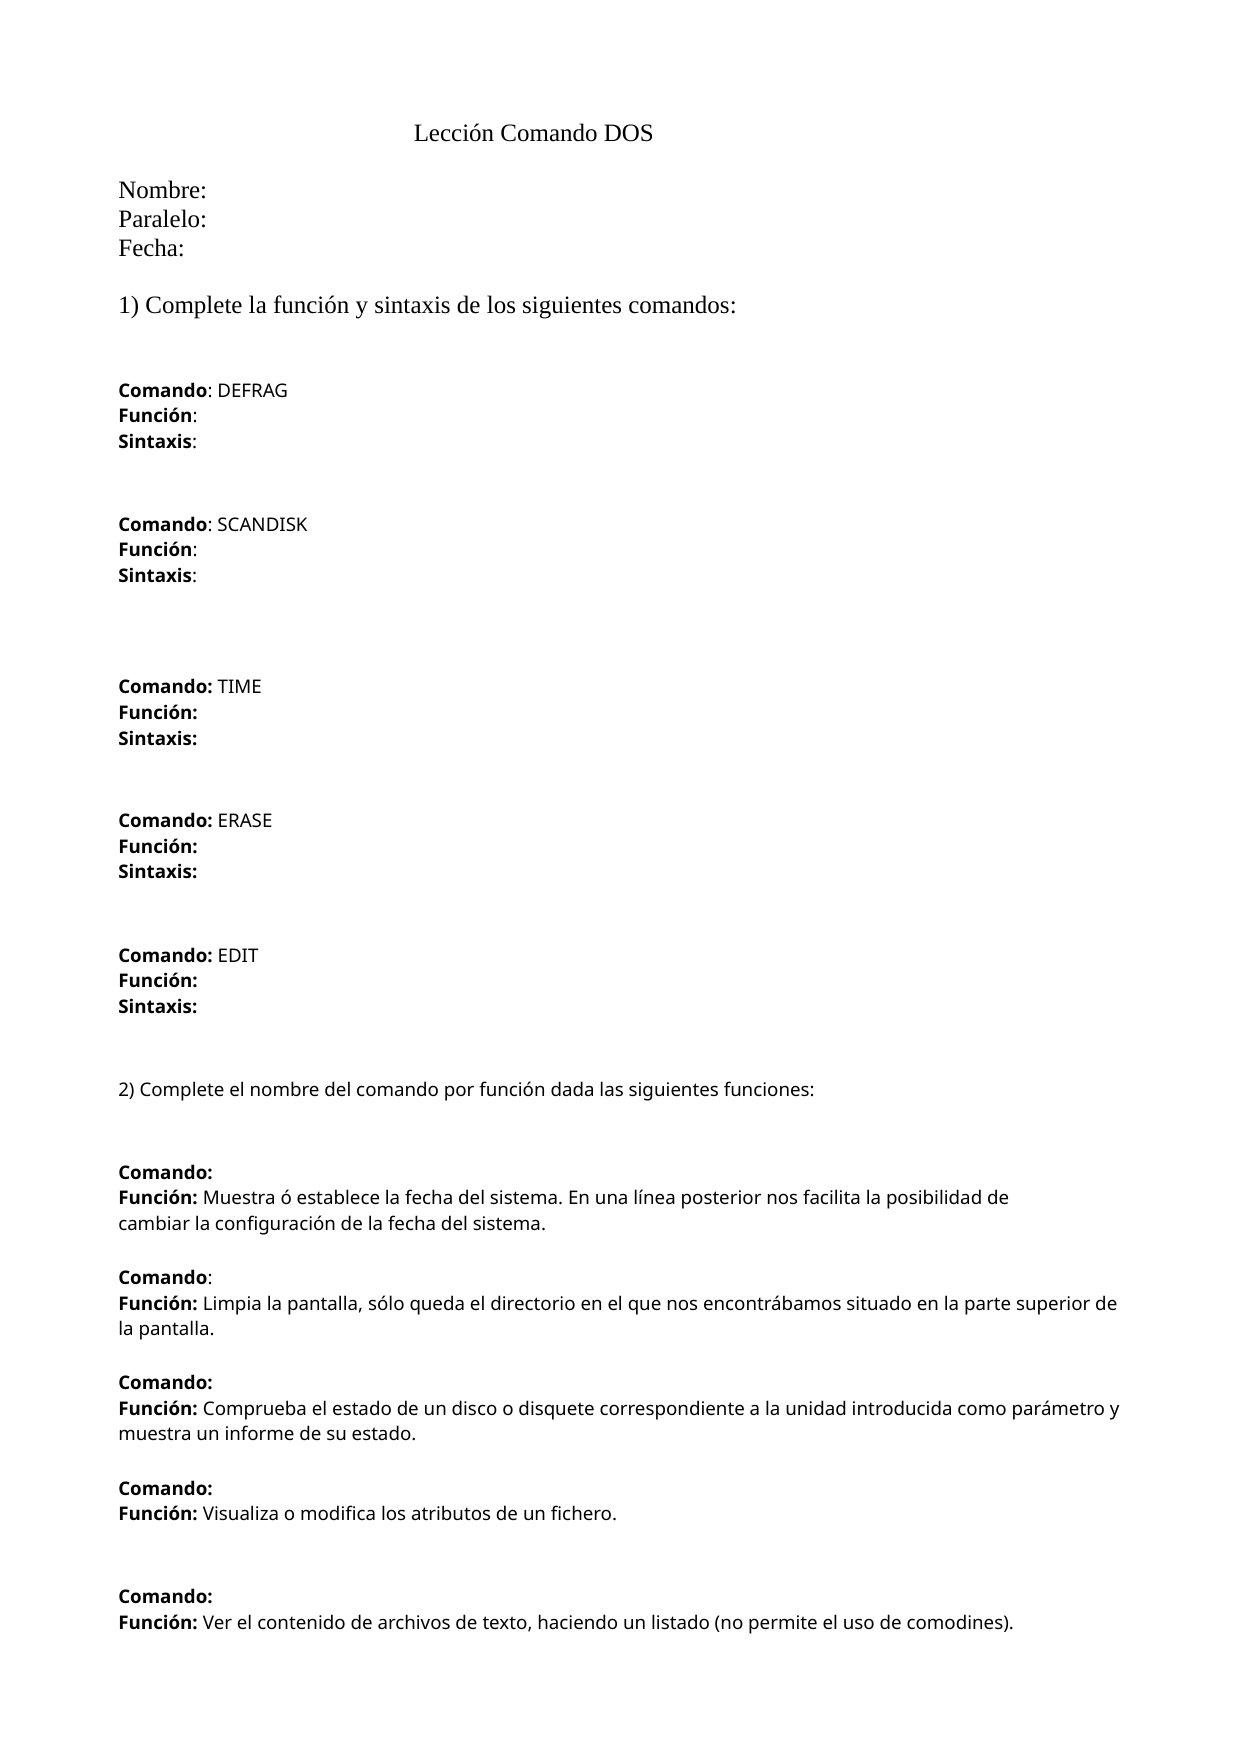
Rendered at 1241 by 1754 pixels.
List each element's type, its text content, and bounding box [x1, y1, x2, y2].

text Función: Limpia la pantalla, sólo queda el directorio en el que nos encontrábamos situado en la parte superior de la pantalla. [118, 1290, 1122, 1341]
text cambiar la configuración de la fecha del sistema. [118, 1210, 1122, 1236]
text Paralelo: [118, 204, 1122, 233]
text Sintaxis: [118, 562, 1122, 587]
text Función: [118, 402, 1122, 428]
text 1) Complete la función y sintaxis de los siguientes comandos: [118, 291, 1122, 319]
text Función: Muestra ó establece la fecha del sistema. En una línea posterior nos facilita la posibilidad de [118, 1184, 1122, 1210]
text Función: [118, 536, 1122, 562]
text Sintaxis: [118, 725, 1122, 750]
text Comando: [118, 1264, 1122, 1290]
text Función: [118, 833, 1122, 859]
text Comando: [118, 1583, 1122, 1609]
text Comando: [118, 1159, 1122, 1184]
text Sintaxis: [118, 993, 1122, 1018]
text Lección Comando DOS [118, 118, 1122, 147]
text Función: [118, 967, 1122, 993]
text Comando: TIME [118, 674, 1122, 699]
text Función: Visualiza o modifica los atributos de un fichero. [118, 1500, 1122, 1526]
text Fecha: [118, 233, 1122, 262]
text Función: Comprueba el estado de un disco o disquete correspondiente a la unidad introducida como parámetro y muestra un informe de su estado. [118, 1395, 1122, 1446]
text Comando: [118, 1369, 1122, 1395]
text Comando: SCANDISK [118, 511, 1122, 536]
text Función: [118, 699, 1122, 725]
text Comando: DEFRAG [118, 377, 1122, 402]
text Comando: ERASE [118, 808, 1122, 833]
text Comando: [118, 1475, 1122, 1500]
text 2) Complete el nombre del comando por función dada las siguientes funciones: [118, 1076, 1122, 1101]
text Sintaxis: [118, 859, 1122, 884]
text Nombre: [118, 176, 1122, 204]
text Sintaxis: [118, 428, 1122, 453]
text Comando: EDIT [118, 942, 1122, 967]
text Función: Ver el contenido de archivos de texto, haciendo un listado (no permite el uso de comodines). [118, 1609, 1122, 1634]
